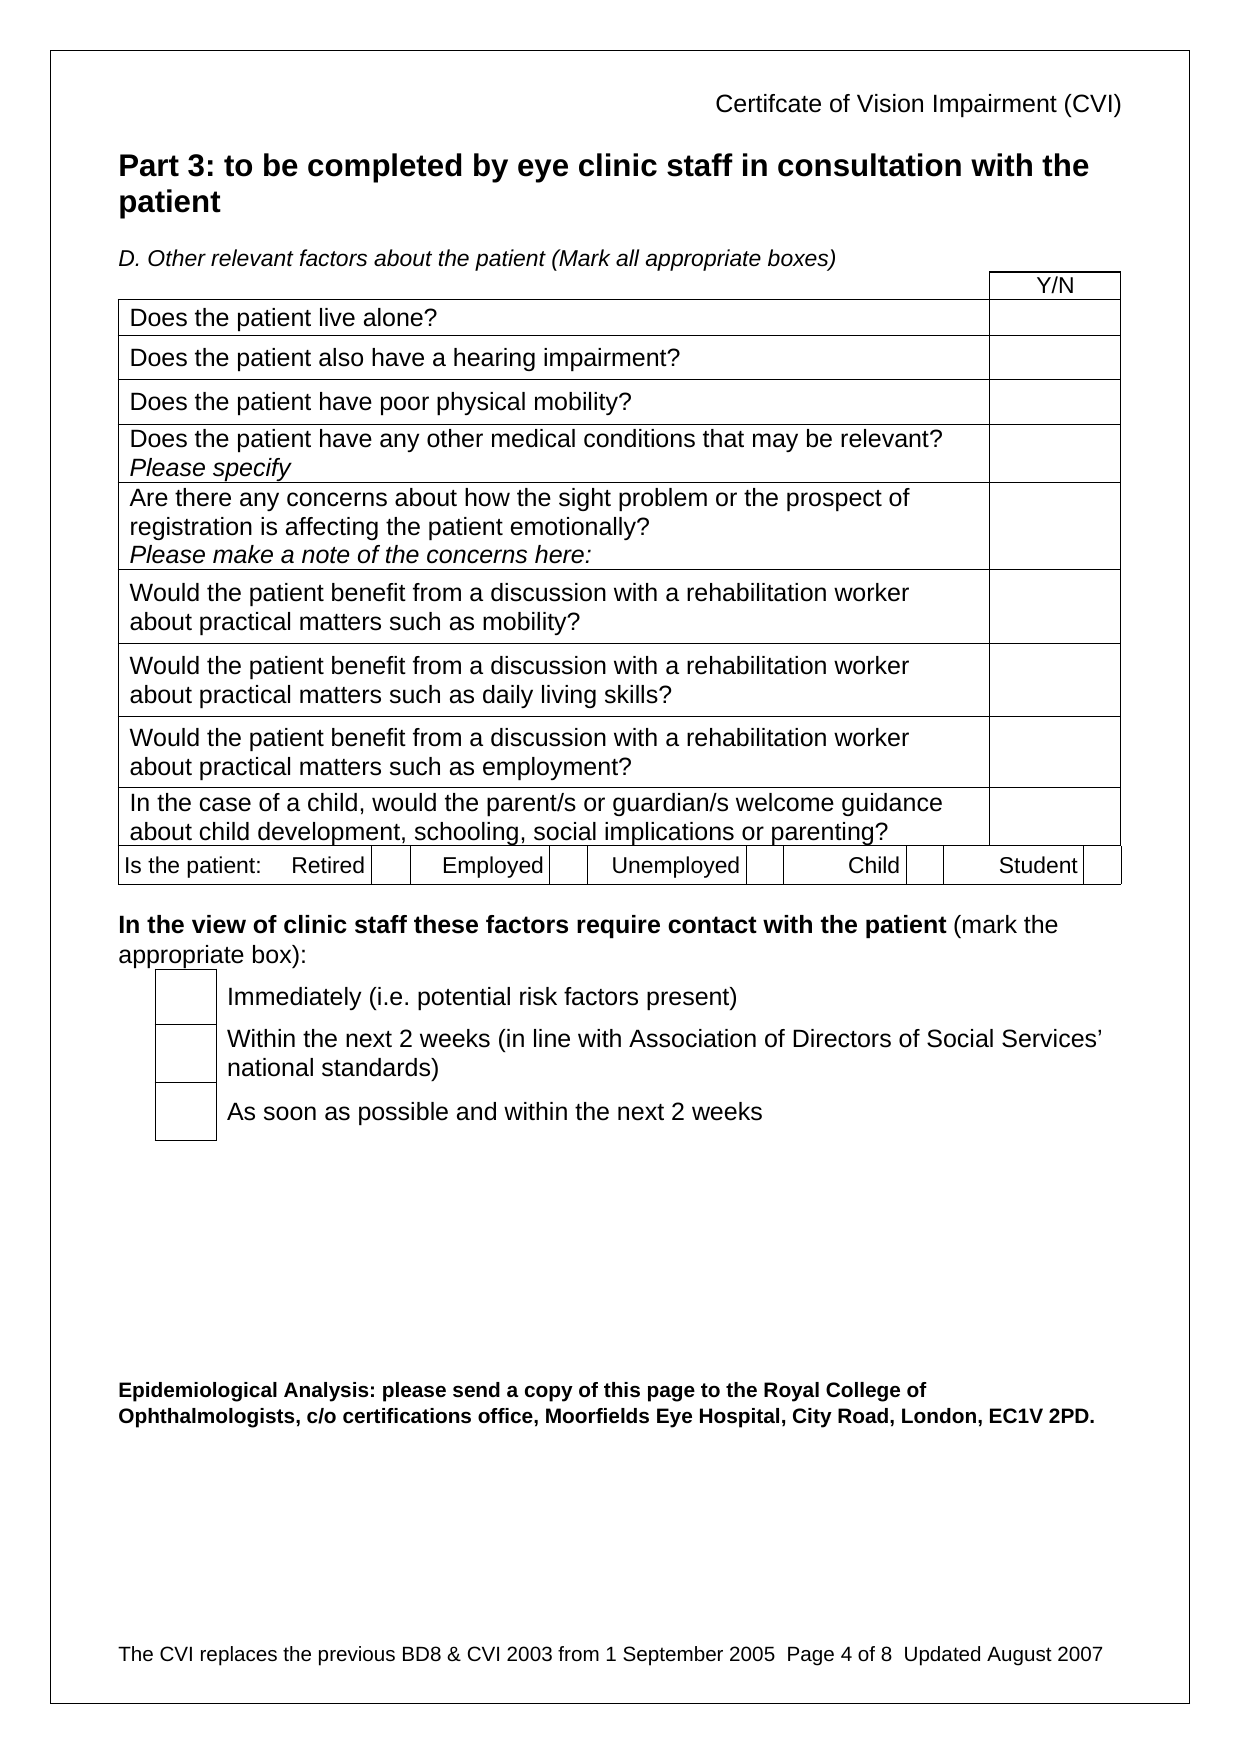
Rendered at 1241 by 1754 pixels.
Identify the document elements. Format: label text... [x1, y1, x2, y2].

table_cell Does the patient have poor physical mobility? [119, 380, 989, 423]
table_cell Would the patient benefit from a discussion with a rehabilitation worker about practical matters such as mobility? [119, 570, 989, 643]
table_cell [990, 788, 1120, 845]
table_cell [990, 717, 1120, 787]
table_cell [990, 570, 1120, 643]
table_header Employed [411, 846, 549, 884]
table_header Is the patient: [119, 846, 277, 884]
table_header [907, 846, 943, 884]
table_header Unemployed [588, 846, 746, 884]
table_cell Does the patient live alone? [119, 300, 989, 335]
table_header Retired [277, 846, 371, 884]
table_header [118, 271, 989, 299]
table_header Y/N [990, 273, 1120, 299]
table_cell [156, 1083, 216, 1140]
table_header Child [784, 846, 906, 884]
table_header [372, 846, 410, 884]
table_cell Are there any concerns about how the sight problem or the prospect of registration is affecting the patient emotionally? Please make a note of the concerns here: [119, 483, 989, 569]
table_header [747, 846, 783, 884]
table_cell Within the next 2 weeks (in line with Association of Directors of Social Services’ national standards) [217, 1024, 1119, 1082]
table_cell Would the patient benefit from a discussion with a rehabilitation worker about practical matters such as employment? [119, 717, 989, 787]
text Epidemiological Analysis: please send a copy of this page to the Royal College of Ophthalmologists, c/o certifications office, Moorfields Eye Hospital, City Road, London, EC1V 2PD. [118, 1378, 1112, 1428]
table_cell As soon as possible and within the next 2 weeks [217, 1082, 1119, 1140]
table_header [550, 846, 587, 884]
table_cell [990, 644, 1120, 716]
table_cell Does the patient have any other medical conditions that may be relevant? Please specify [119, 425, 989, 482]
table_cell [990, 336, 1120, 378]
table_header [156, 970, 216, 1024]
text Part 3: to be completed by eye clinic staff in consultation with the patient [118, 147, 1122, 219]
table_cell [990, 380, 1120, 423]
table_header [1084, 846, 1121, 884]
table_cell Does the patient also have a hearing impairment? [119, 336, 989, 378]
table_cell [990, 300, 1120, 335]
table_header Student [944, 846, 1083, 884]
table_cell [156, 1025, 216, 1082]
table_cell In the case of a child, would the parent/s or guardian/s welcome guidance about child development, schooling, social implications or parenting? [119, 788, 989, 845]
text In the view of clinic staff these factors require contact with the patient (mark the appropriate box): [118, 911, 1122, 968]
table_cell Would the patient benefit from a discussion with a rehabilitation worker about practical matters such as daily living skills? [119, 644, 989, 716]
table_cell [990, 483, 1120, 569]
table_cell [990, 425, 1120, 482]
table_header Immediately (i.e. potential risk factors present) [217, 969, 1119, 1024]
text D. Other relevant factors about the patient (Mark all appropriate boxes) [118, 245, 1122, 271]
